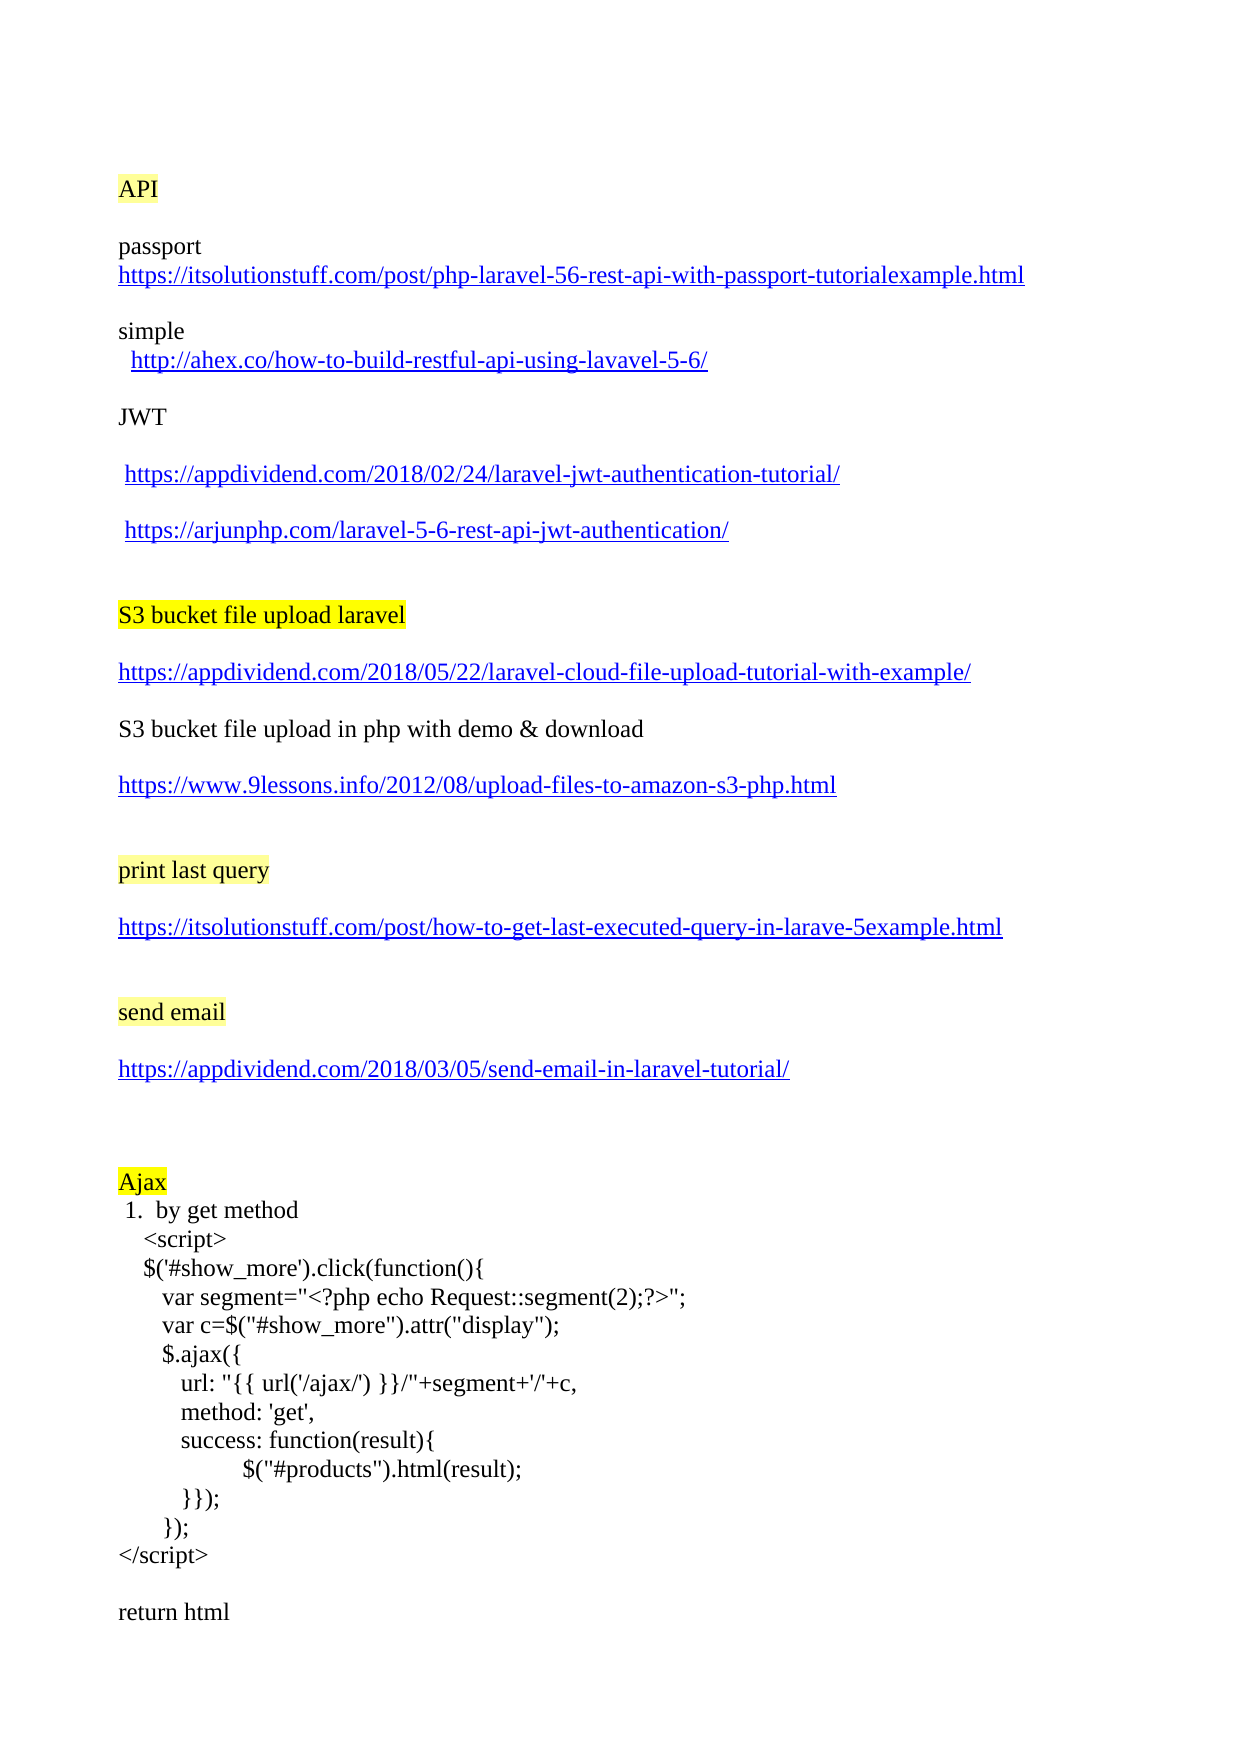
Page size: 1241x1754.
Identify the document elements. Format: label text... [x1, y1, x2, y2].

text $('#show_more').click(function(){ [118, 1253, 1122, 1282]
text https://appdividend.com/2018/02/24/laravel-jwt-authentication-tutorial/ [118, 459, 1122, 487]
text method: 'get', [118, 1397, 1122, 1425]
text S3 bucket file upload in php with demo & download [118, 714, 1122, 743]
text url: "{{ url('/ajax/') }}/"+segment+'/'+c, [118, 1368, 1122, 1397]
text </script> [118, 1540, 1122, 1569]
text success: function(result){ [118, 1425, 1122, 1454]
text simple [118, 316, 1122, 345]
text https://itsolutionstuff.com/post/how-to-get-last-executed-query-in-larave-5example.html [118, 912, 1122, 941]
text var segment="<?php echo Request::segment(2);?>"; [118, 1282, 1122, 1310]
text https://arjunphp.com/laravel-5-6-rest-api-jwt-authentication/ [118, 516, 1122, 544]
text S3 bucket file upload laravel [118, 600, 1122, 629]
text <script> [118, 1224, 1122, 1253]
text https://appdividend.com/2018/03/05/send-email-in-laravel-tutorial/ [118, 1054, 1122, 1082]
text https://appdividend.com/2018/05/22/laravel-cloud-file-upload-tutorial-with-example/ [118, 657, 1122, 686]
text $("#products").html(result); [118, 1454, 1122, 1483]
text send email [118, 997, 1122, 1026]
text 1. by get method [118, 1195, 1122, 1224]
text http://ahex.co/how-to-build-restful-api-using-lavavel-5-6/ [118, 345, 1122, 374]
text var c=$("#show_more").attr("display"); [118, 1310, 1122, 1339]
text print last query [118, 855, 1122, 884]
text }}); [118, 1483, 1122, 1512]
text passport [118, 231, 1122, 260]
text JWT [118, 402, 1122, 431]
text $.ajax({ [118, 1339, 1122, 1368]
text }); [118, 1512, 1122, 1540]
text https://www.9lessons.info/2012/08/upload-files-to-amazon-s3-php.html [118, 771, 1122, 799]
text https://itsolutionstuff.com/post/php-laravel-56-rest-api-with-passport-tutorialexample.html [118, 260, 1122, 288]
text API [118, 174, 1122, 203]
text Ajax [118, 1167, 1122, 1195]
text return html [118, 1597, 1122, 1626]
